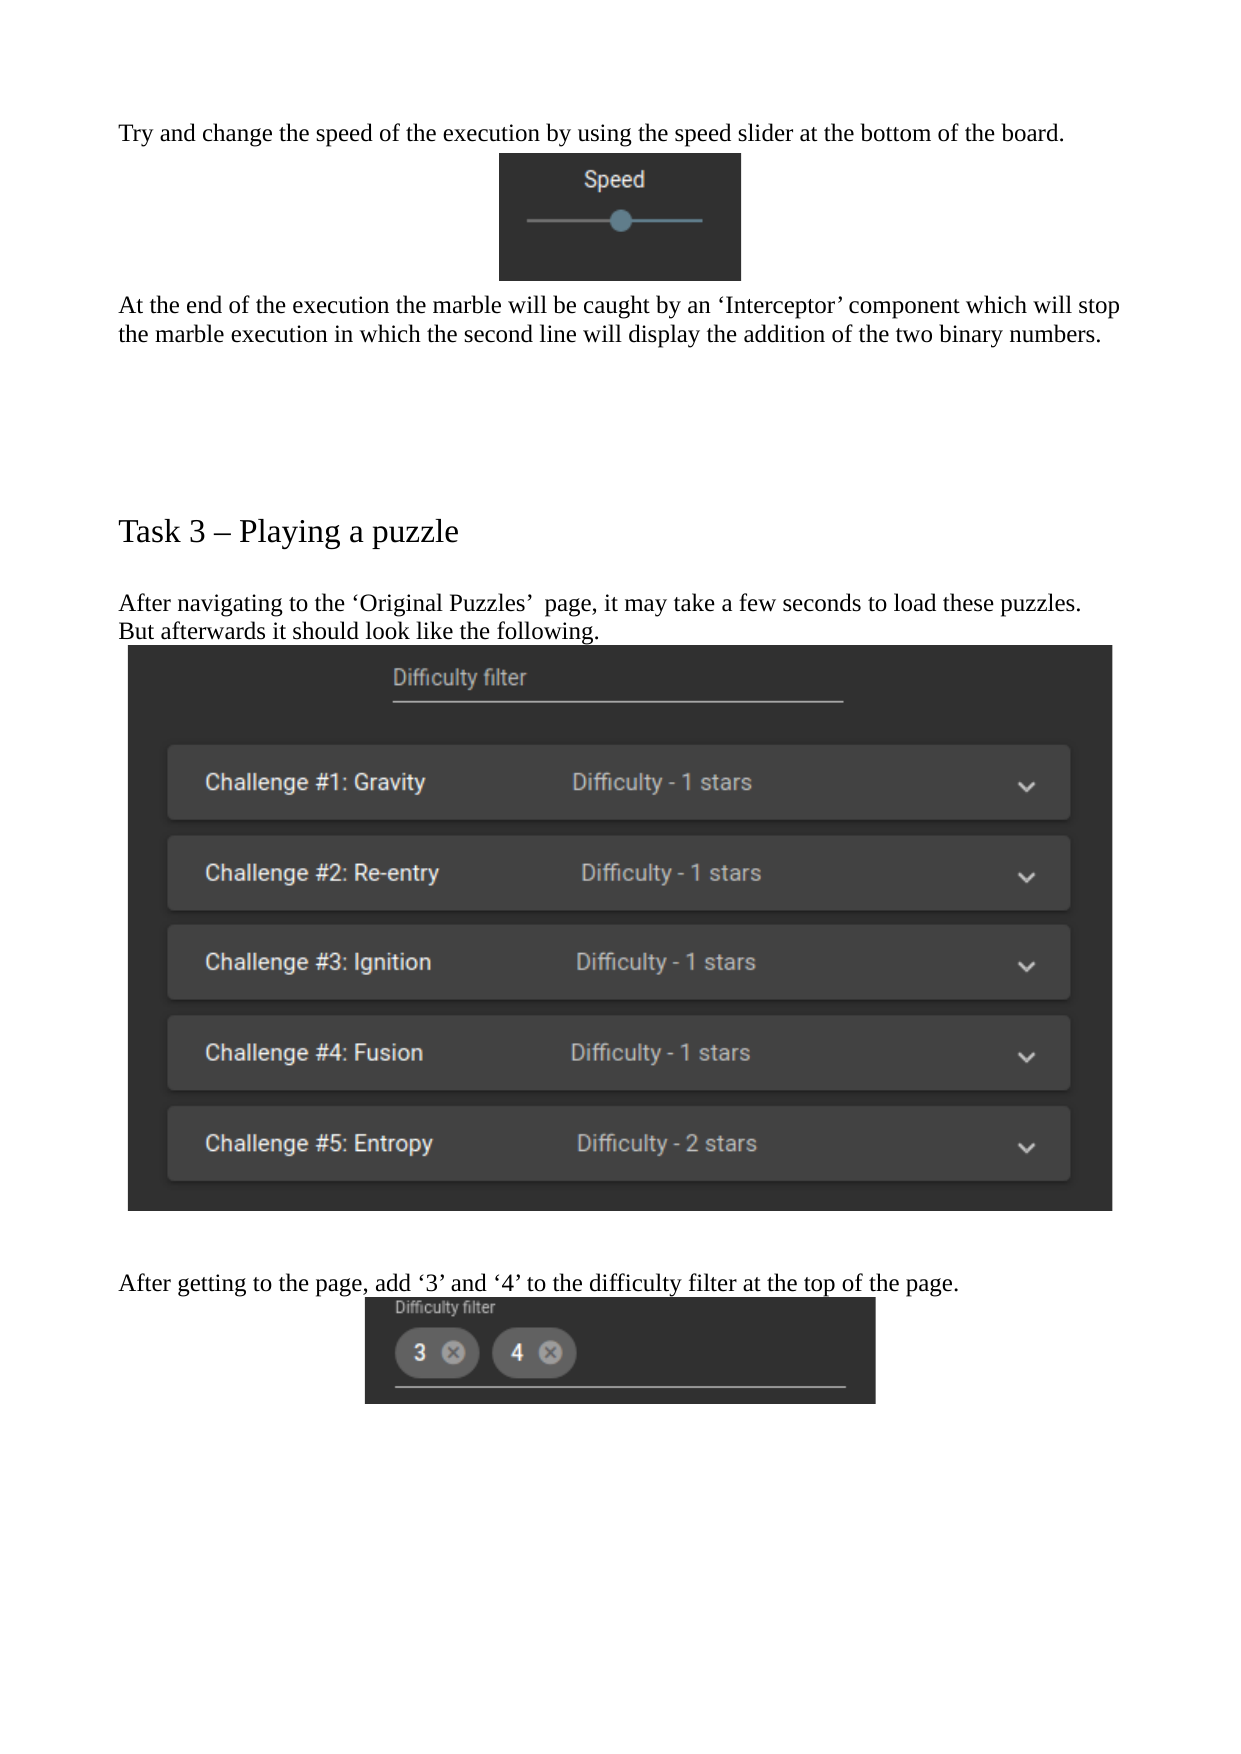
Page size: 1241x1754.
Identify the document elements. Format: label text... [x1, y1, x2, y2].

picture [127, 645, 1113, 1211]
text Try and change the speed of the execution by using the speed slider at the bottom of the board. [118, 118, 1122, 147]
picture [499, 153, 742, 281]
text After navigating to the ‘Original Puzzles’ page, it may take a few seconds to load these puzzles. But afterwards it should look like the following. [118, 588, 1122, 645]
text At the end of the execution the marble will be caught by an ‘Interceptor’ component which will stop the marble execution in which the second line will display the addition of the two binary numbers. [118, 291, 1122, 348]
text After getting to the page, add ‘3’ and ‘4’ to the difficulty filter at the top of the page. [118, 1268, 1122, 1297]
picture [364, 1297, 876, 1404]
text Task 3 – Playing a puzzle [118, 511, 1122, 549]
